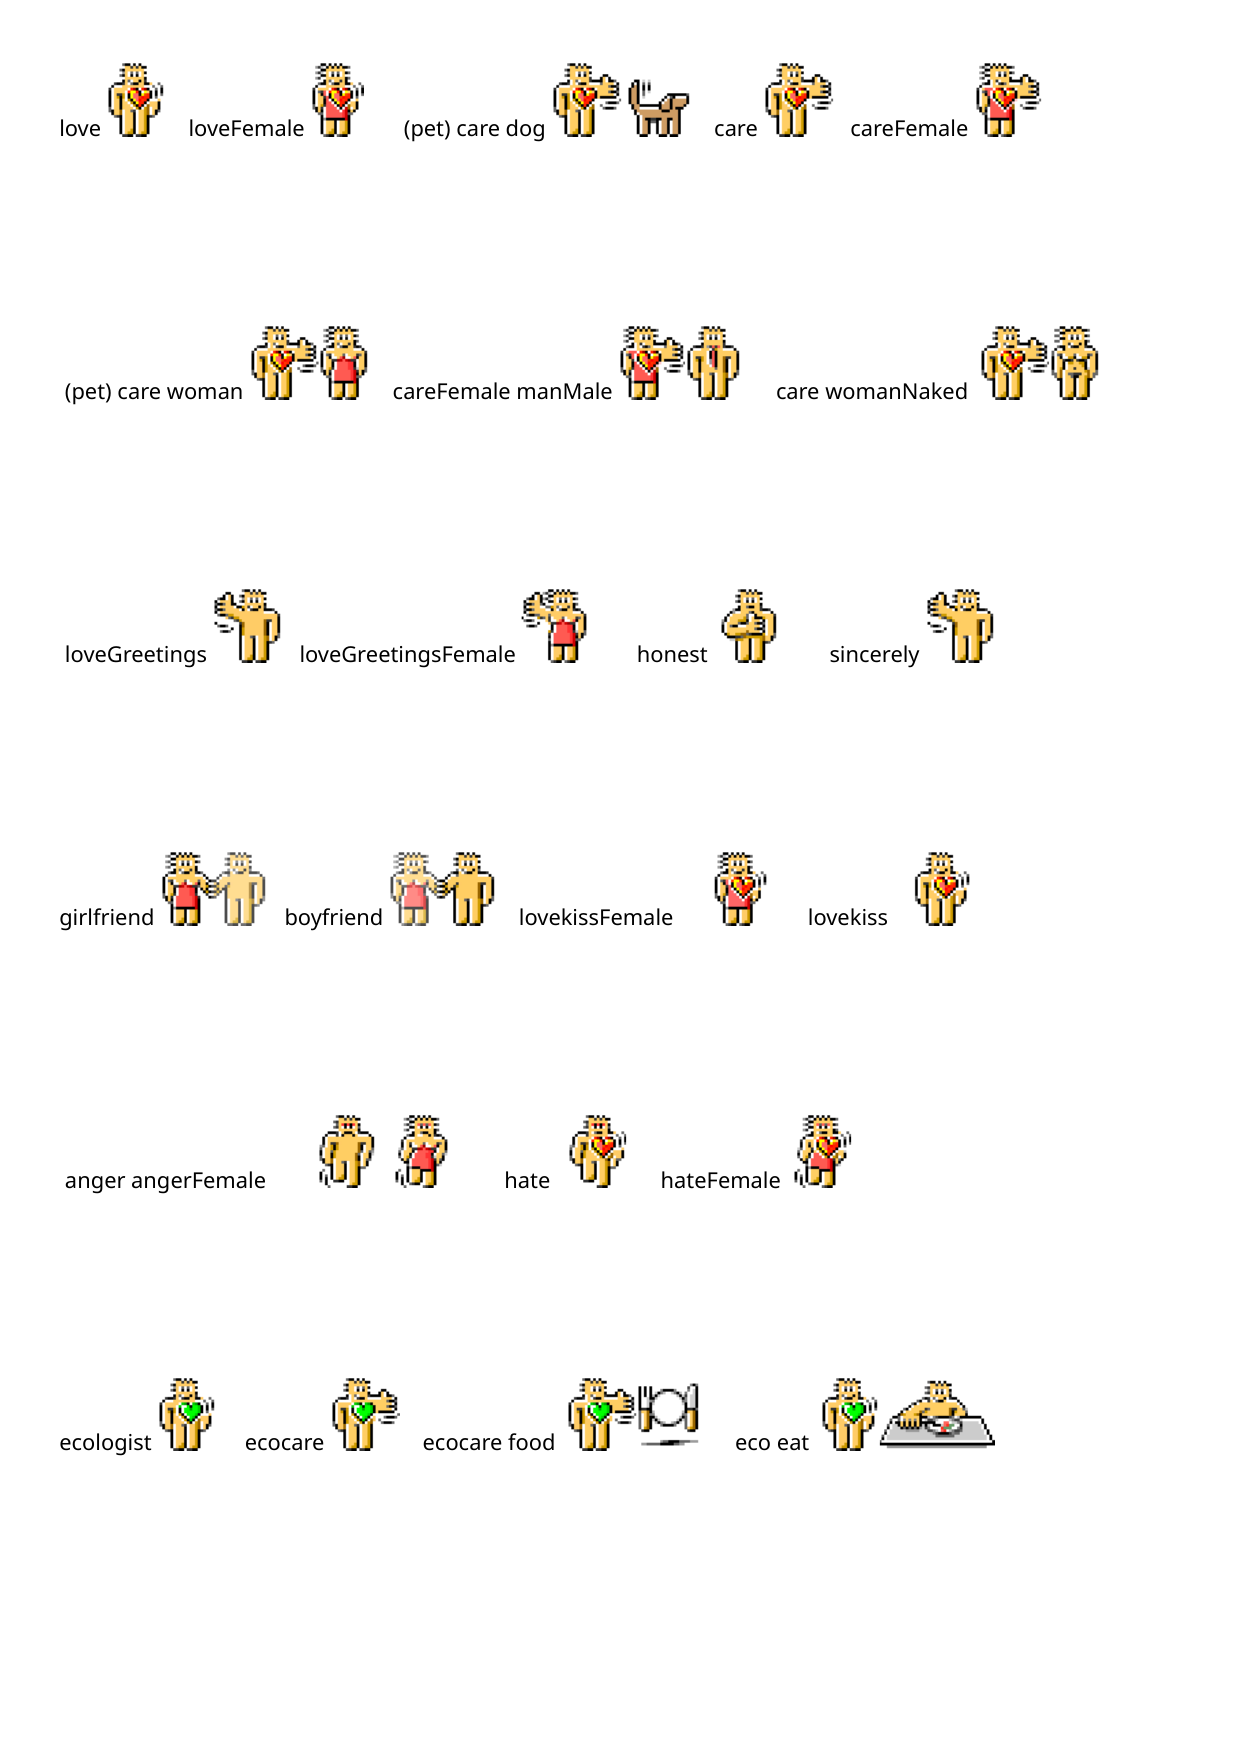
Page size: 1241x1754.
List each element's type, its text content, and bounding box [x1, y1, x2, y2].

picture [618, 321, 742, 400]
text loveGreetings loveGreetingsFemale honest sincerely [59, 585, 1181, 669]
picture [719, 584, 779, 663]
picture [388, 847, 497, 926]
picture [925, 584, 995, 663]
picture [627, 59, 692, 137]
picture [521, 584, 592, 663]
picture [160, 847, 268, 926]
picture [310, 59, 364, 137]
picture [566, 1373, 701, 1451]
picture [820, 1373, 995, 1451]
text love loveFemale (pet) care dog care careFemale [59, 59, 1181, 143]
picture [551, 59, 622, 137]
picture [792, 1110, 852, 1188]
picture [974, 59, 1042, 137]
picture [317, 1110, 377, 1188]
text girlfriend boyfriend lovekissFemale lovekiss [59, 847, 1181, 932]
text anger angerFemale hate hateFemale [59, 1110, 1181, 1194]
picture [763, 59, 834, 137]
picture [249, 321, 370, 400]
picture [212, 584, 283, 663]
picture [899, 847, 983, 926]
picture [330, 1373, 400, 1451]
picture [157, 1373, 217, 1451]
picture [567, 1110, 627, 1188]
text ecologist ecocare ecocare food eco eat [59, 1373, 1181, 1457]
picture [979, 321, 1101, 400]
picture [106, 59, 166, 137]
text (pet) care woman careFemale manMale care womanNaked [59, 322, 1181, 406]
picture [696, 847, 780, 926]
picture [393, 1110, 453, 1188]
